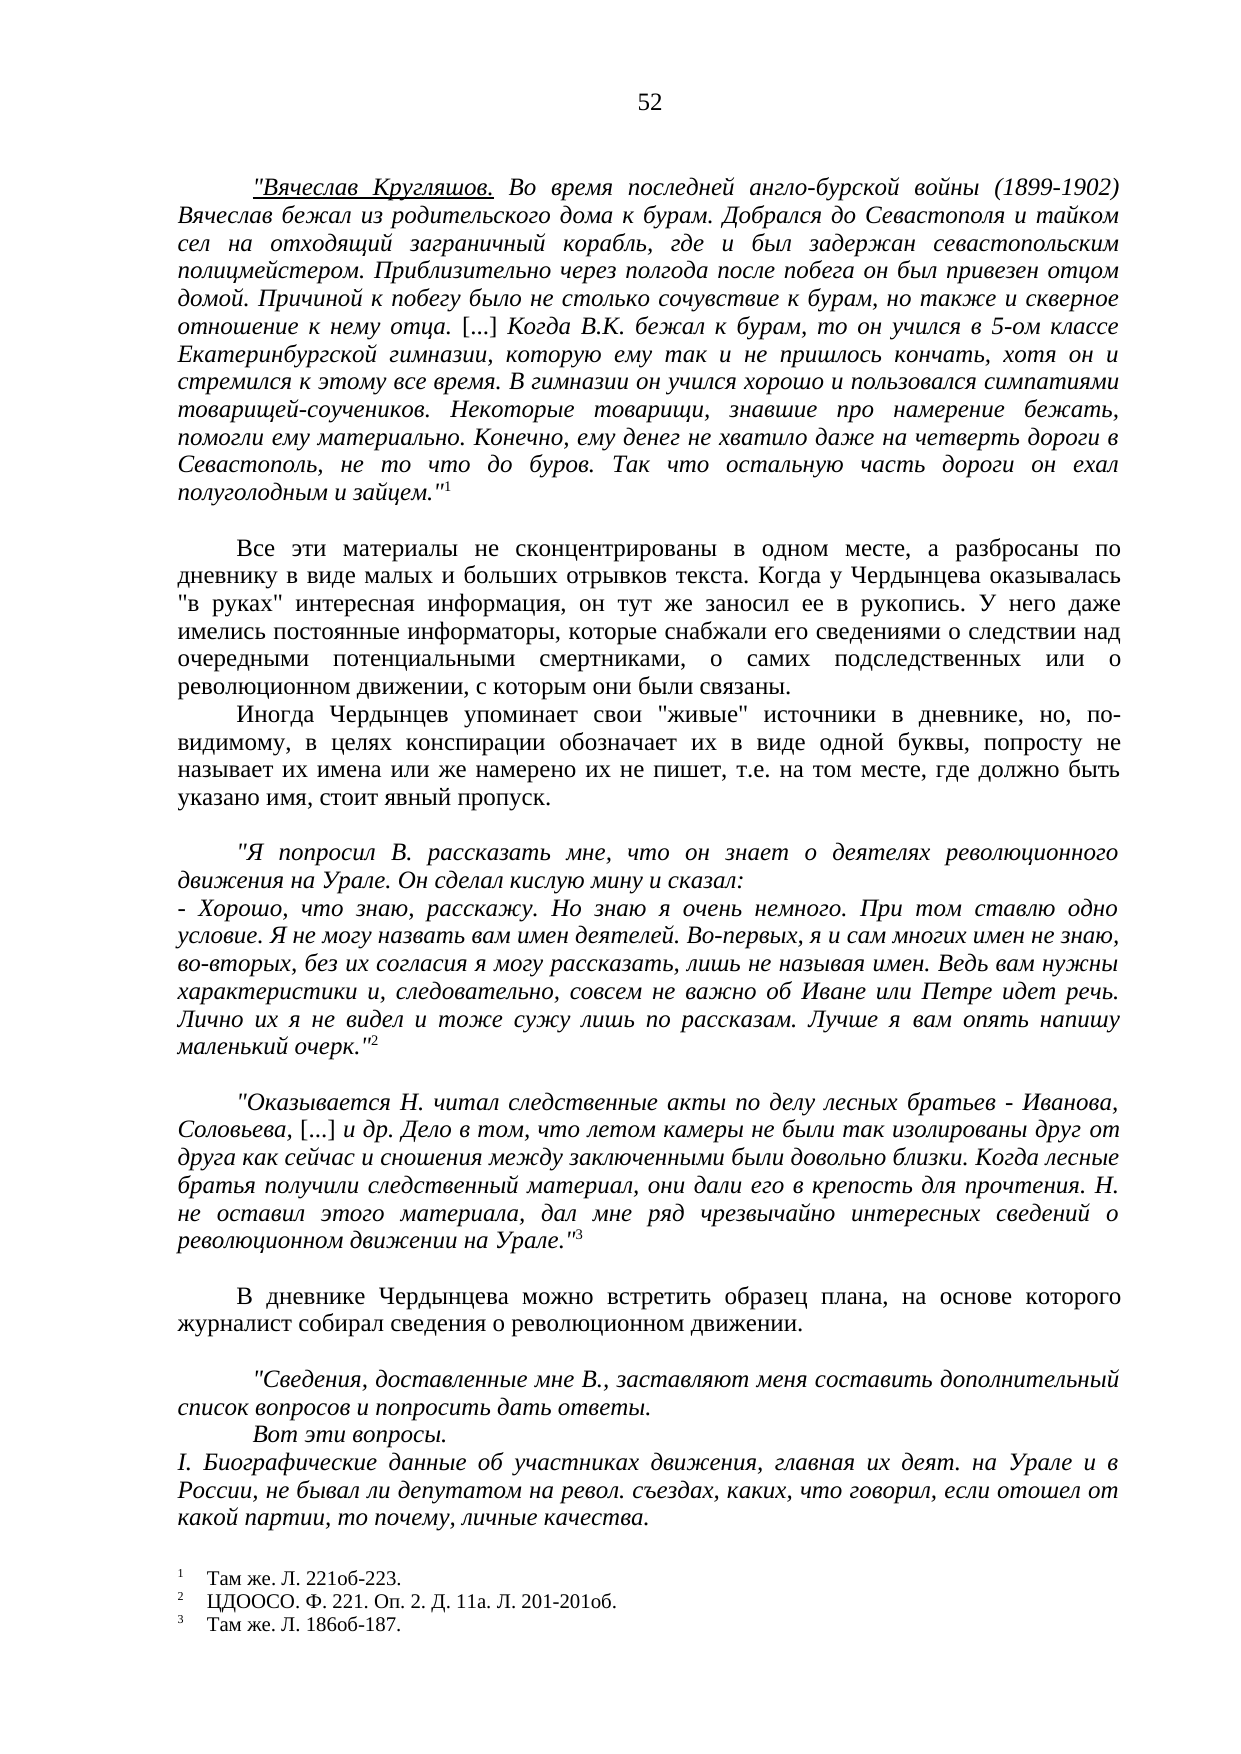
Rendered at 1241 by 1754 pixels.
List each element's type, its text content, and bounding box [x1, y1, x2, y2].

text "Я попросил В. рассказать мне, что он знает о деятелях революционного движения на Урале. Он сделал кислую мину и сказал: [177, 838, 1122, 894]
text Там же. Л. 221об-223. [177, 1566, 1122, 1589]
text Все эти материалы не сконцентрированы в одном месте, а разбросаны по дневнику в виде малых и больших отрывков текста. Когда у Чердынцева оказывалась "в руках" интересная информация, он тут же заносил ее в рукопись. У него даже имелись постоянные информаторы, которые снабжали его сведениями о следствии над очередными потенциальными смертниками, о самих подследственных или о революционном движении, с которым они были связаны. [177, 534, 1122, 700]
text Там же. Л. 186об-187. [177, 1613, 1122, 1636]
text В дневнике Чердынцева можно встретить образец плана, на основе которого журналист собирал сведения о революционном движении. [177, 1282, 1122, 1337]
text "Вячеслав Кругляшов. Во время последней англо-бурской войны (1899-1902) Вячеслав бежал из родительского дома к бурам. Добрался до Севастополя и тайком сел на отходящий заграничный корабль, где и был задержан севастопольским полицмейстером. Приблизительно через полгода после побега он был привезен отцом домой. Причиной к побегу было не столько сочувствие к бурам, но также и скверное отношение к нему отца. [...] Когда В.К. бежал к бурам, то он учился в 5-ом классе Екатеринбургской гимназии, которую ему так и не пришлось кончать, хотя он и стремился к этому все время. В гимназии он учился хорошо и пользовался симпатиями товарищей-соучеников. Некоторые товарищи, знавшие про намерение бежать, помогли ему материально. Конечно, ему денег не хватило даже на четверть дороги в Севастополь, не то что до буров. Так что остальную часть дороги он ехал полуголодным и зайцем." [177, 173, 1122, 506]
text - Хорошо, что знаю, расскажу. Но знаю я очень немного. При том ставлю одно условие. Я не могу назвать вам имен деятелей. Во-первых, я и сам многих имен не знаю, во-вторых, без их согласия я могу рассказать, лишь не называя имен. Ведь вам нужны характеристики и, следовательно, совсем не важно об Иване или Петре идет речь. Лично их я не видел и тоже сужу лишь по рассказам. Лучше я вам опять напишу маленький очерк." [177, 894, 1122, 1060]
text "Оказывается Н. читал следственные акты по делу лесных братьев - Иванова, Соловьева, [...] и др. Дело в том, что летом камеры не были так изолированы друг от друга как сейчас и сношения между заключенными были довольно близки. Когда лесные братья получили следственный материал, они дали его в крепость для прочтения. Н. не оставил этого материала, дал мне ряд чрезвычайно интересных сведений о революционном движении на Урале." [177, 1088, 1122, 1254]
text ЦДООСО. Ф. 221. Оп. 2. Д. 11а. Л. 201-201об. [177, 1589, 1122, 1613]
text "Сведения, доставленные мне В., заставляют меня составить дополнительный список вопросов и попросить дать ответы. [177, 1365, 1122, 1420]
text I. Биографические данные об участниках движения, главная их деят. на Урале и в России, не бывал ли депутатом на револ. съездах, каких, что говорил, если отошел от какой партии, то почему, личные качества. [177, 1448, 1122, 1531]
text Иногда Чердынцев упоминает свои "живые" источники в дневнике, но, по-видимому, в целях конспирации обозначает их в виде одной буквы, попросту не называет их имена или же намерено их не пишет, т.е. на том месте, где должно быть указано имя, стоит явный пропуск. [177, 700, 1122, 811]
text Вот эти вопросы. [177, 1420, 1122, 1448]
